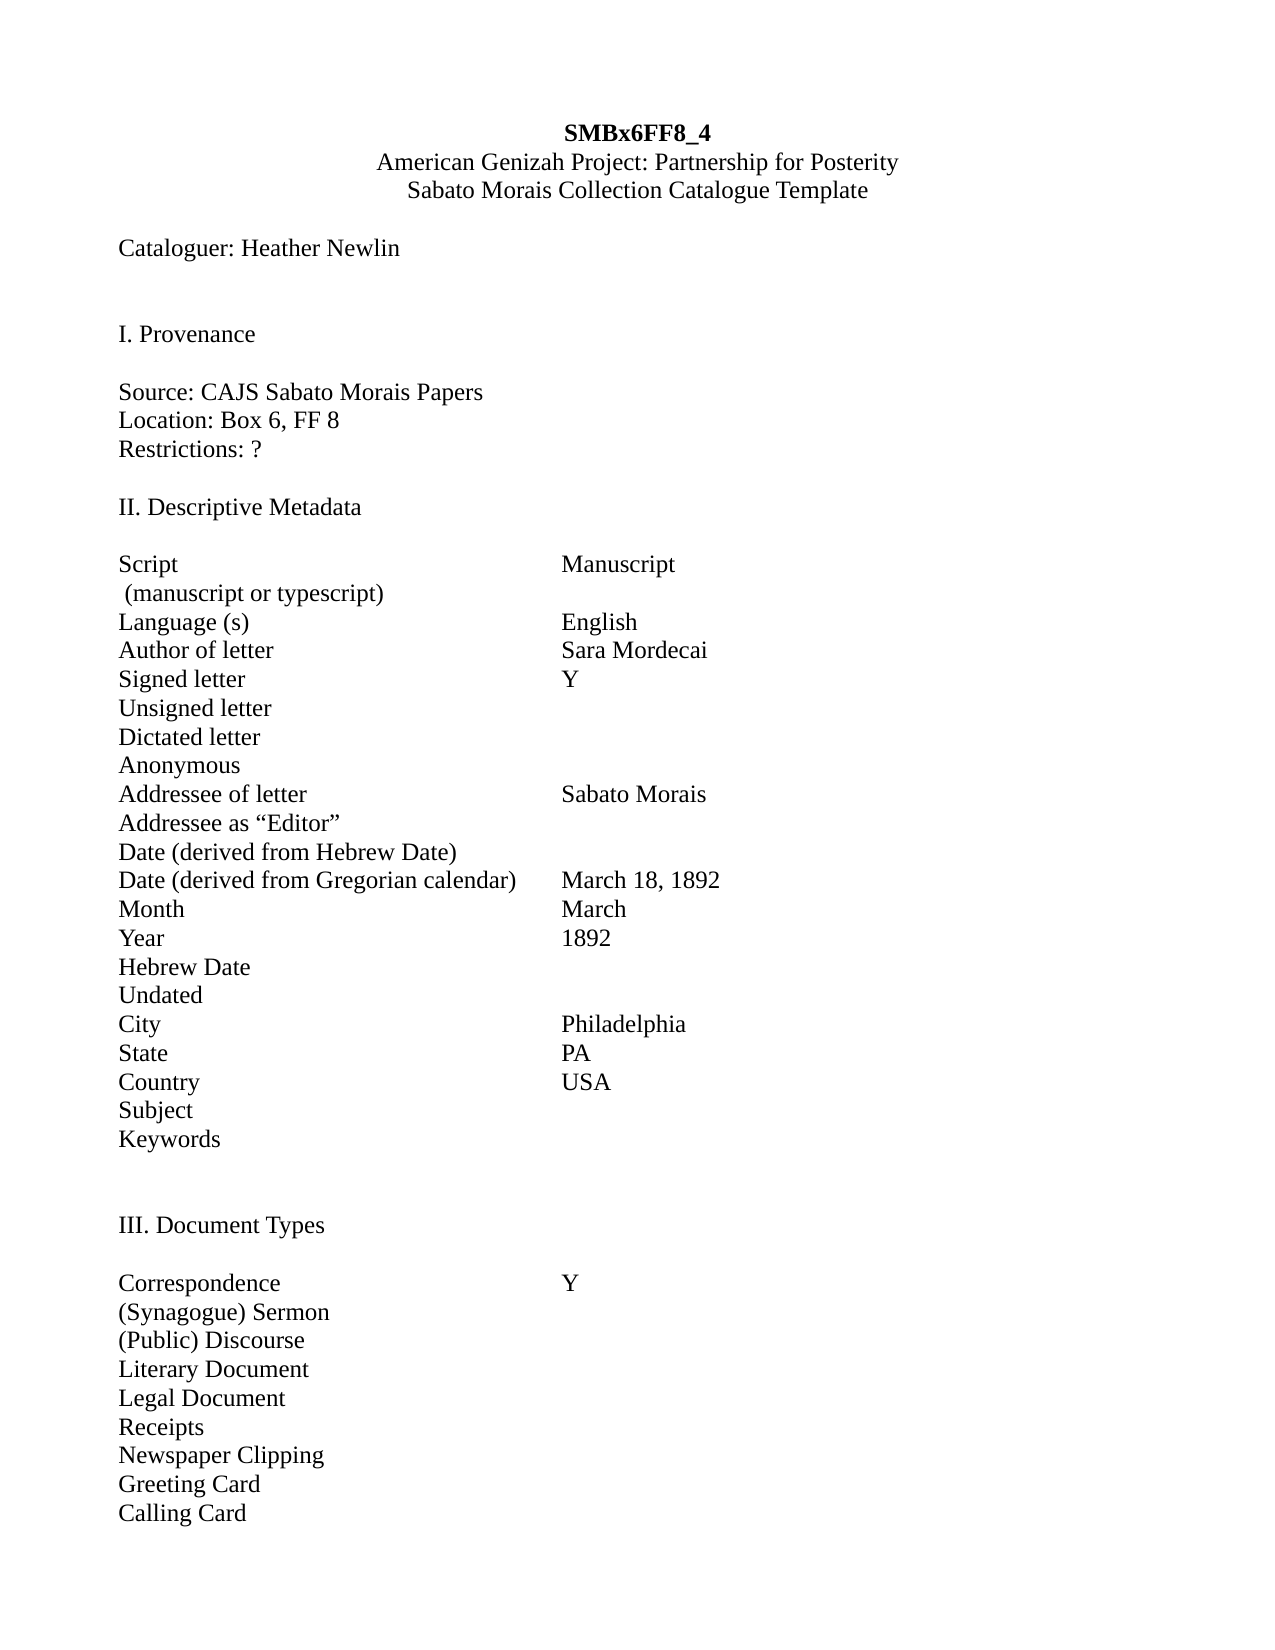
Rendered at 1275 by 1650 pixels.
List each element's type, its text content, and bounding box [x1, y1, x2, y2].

text Literary Document [118, 1354, 1157, 1383]
text Addressee as “Editor” [118, 808, 1157, 837]
text Script Manuscript [118, 549, 1157, 578]
text I. Provenance [118, 319, 1157, 348]
text Anonymous [118, 751, 1157, 779]
text Addressee of letter Sabato Morais [118, 779, 1157, 808]
text Restrictions: ? [118, 434, 1157, 463]
text Keywords [118, 1124, 1157, 1153]
text City Philadelphia [118, 1009, 1157, 1038]
text (Public) Discourse [118, 1326, 1157, 1354]
text State PA [118, 1038, 1157, 1067]
text Unsigned letter [118, 693, 1157, 722]
text Location: Box 6, FF 8 [118, 406, 1157, 434]
text Newspaper Clipping [118, 1441, 1157, 1469]
text SMBx6FF8_4 [118, 118, 1157, 147]
text Hebrew Date [118, 952, 1157, 981]
text Country USA [118, 1067, 1157, 1096]
text Correspondence Y [118, 1268, 1157, 1297]
text Language (s) English [118, 607, 1157, 636]
text Receipts [118, 1412, 1157, 1441]
text II. Descriptive Metadata [118, 492, 1157, 521]
text Undated [118, 981, 1157, 1009]
text Subject [118, 1096, 1157, 1124]
text III. Document Types [118, 1211, 1157, 1239]
text Month March [118, 894, 1157, 923]
text Sabato Morais Collection Catalogue Template [118, 176, 1157, 204]
text Greeting Card [118, 1469, 1157, 1498]
text American Genizah Project: Partnership for Posterity [118, 147, 1157, 176]
text Source: CAJS Sabato Morais Papers [118, 377, 1157, 406]
text (manuscript or typescript) [118, 578, 1157, 607]
text Author of letter Sara Mordecai [118, 636, 1157, 664]
text Dictated letter [118, 722, 1157, 751]
text Calling Card [118, 1498, 1157, 1527]
text Date (derived from Hebrew Date) [118, 837, 1157, 866]
text Legal Document [118, 1383, 1157, 1412]
text Signed letter Y [118, 664, 1157, 693]
text Year 1892 [118, 923, 1157, 952]
text (Synagogue) Sermon [118, 1297, 1157, 1326]
text Cataloguer: Heather Newlin [118, 233, 1157, 262]
text Date (derived from Gregorian calendar) March 18, 1892 [118, 866, 1157, 894]
